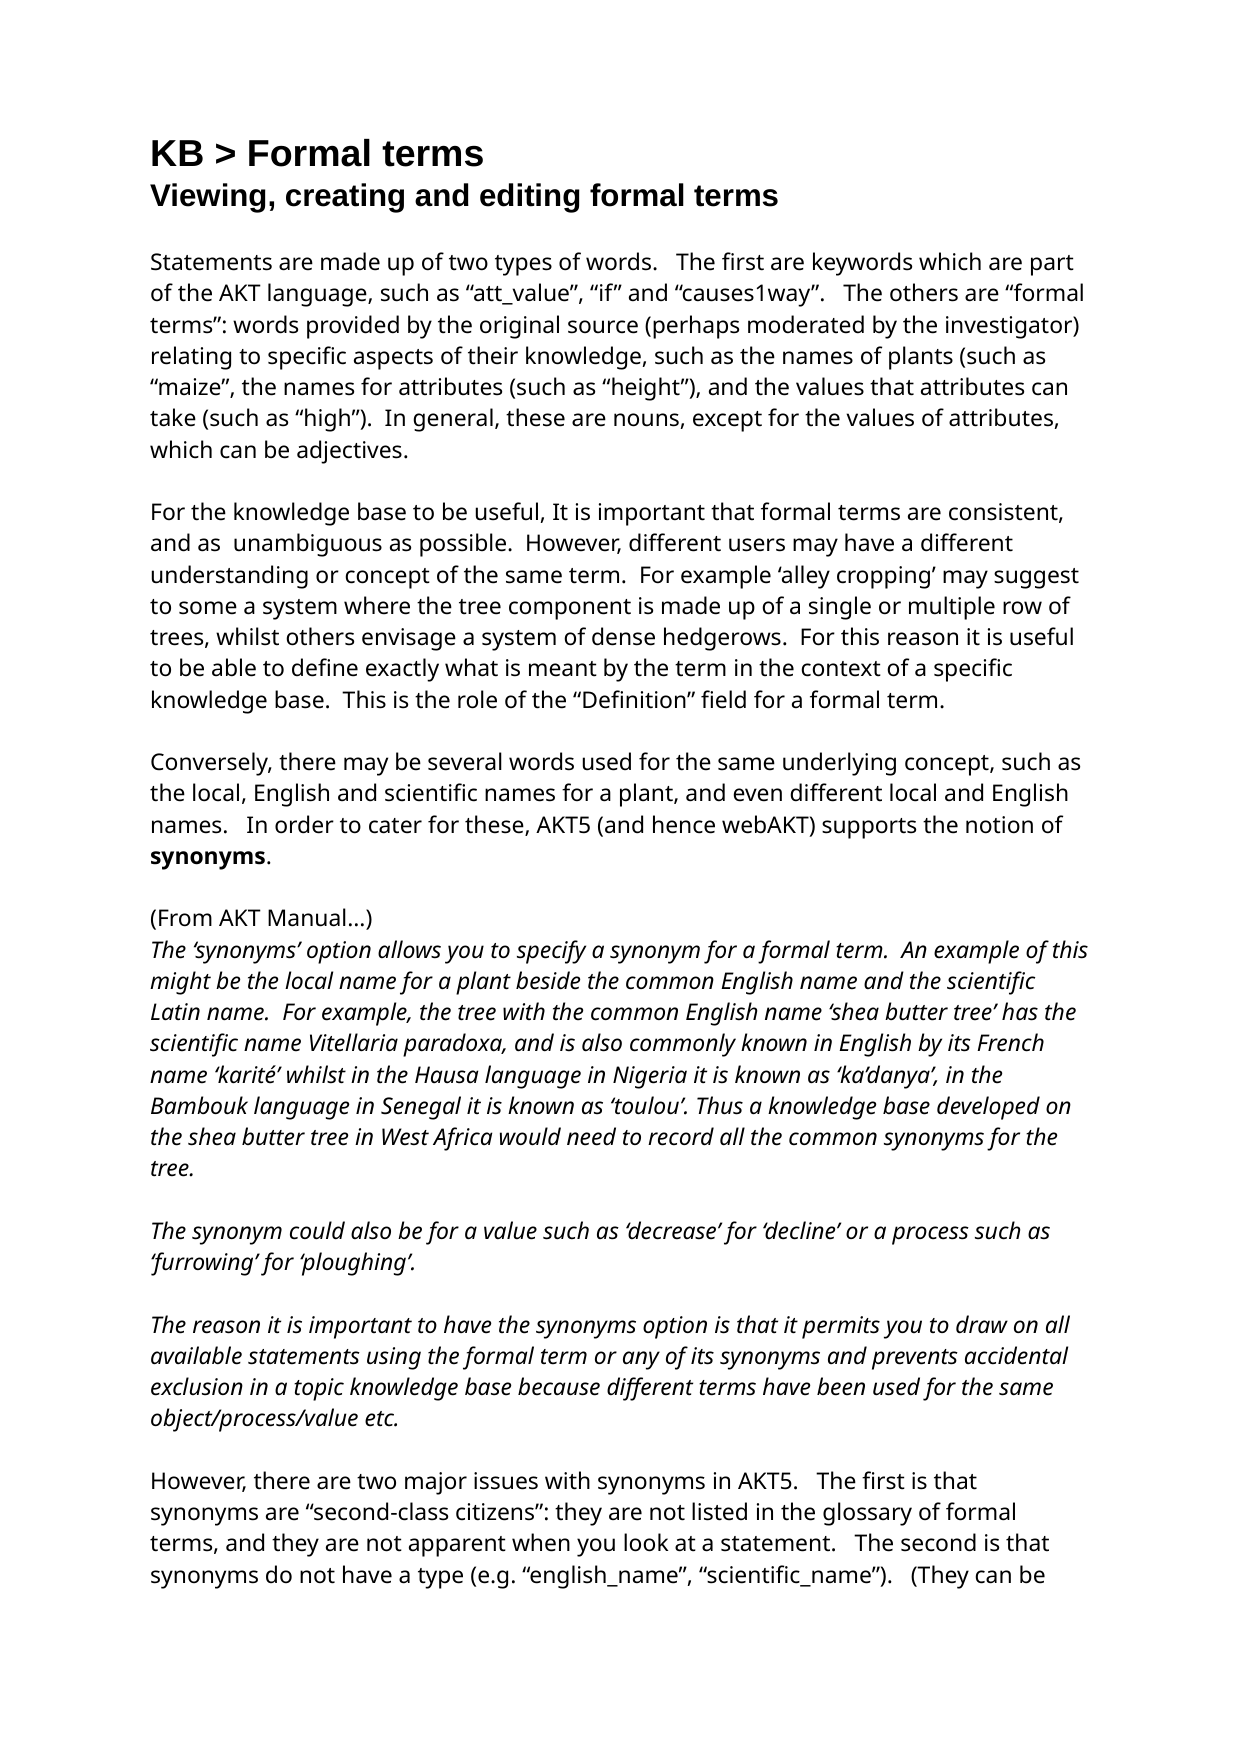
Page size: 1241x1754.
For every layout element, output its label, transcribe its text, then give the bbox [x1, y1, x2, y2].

text However, there are two major issues with synonyms in AKT5. The first is that synonyms are “second-class citizens”: they are not listed in the glossary of formal terms, and they are not apparent when you look at a statement. The second is that synonyms do not have a type (e.g. “english_name”, “scientific_name”). (They can be [150, 1465, 1090, 1590]
text Conversely, there may be several words used for the same underlying concept, such as the local, English and scientific names for a plant, and even different local and English names. In order to cater for these, AKT5 (and hence webAKT) supports the notion of synonyms. [150, 746, 1090, 871]
text Statements are made up of two types of words. The first are keywords which are part of the AKT language, such as “att_value”, “if” and “causes1way”. The others are “formal terms”: words provided by the original source (perhaps moderated by the investigator) relating to specific aspects of their knowledge, such as the names of plants (such as “maize”, the names for attributes (such as “height”), and the values that attributes can take (such as “high”). In general, these are nouns, except for the values of attributes, which can be adjectives. [150, 246, 1090, 465]
text For the knowledge base to be useful, It is important that formal terms are consistent, and as unambiguous as possible. However, different users may have a different understanding or concept of the same term. For example ‘alley cropping’ may suggest to some a system where the tree component is made up of a single or multiple row of trees, whilst others envisage a system of dense hedgerows. For this reason it is useful to be able to define exactly what is meant by the term in the context of a specific knowledge base. This is the role of the “Definition” field for a formal term. [150, 496, 1090, 715]
text The reason it is important to have the synonyms option is that it permits you to draw on all available statements using the formal term or any of its synonyms and prevents accidental exclusion in a topic knowledge base because different terms have been used for the same object/process/value etc. [150, 1309, 1090, 1434]
subtitle KB > Formal terms [150, 131, 1090, 174]
text The ‘synonyms’ option allows you to specify a synonym for a formal term. An example of this might be the local name for a plant beside the common English name and the scientific Latin name. For example, the tree with the common English name ‘shea butter tree’ has the scientific name Vitellaria paradoxa, and is also commonly known in English by its French name ‘karité’ whilst in the Hausa language in Nigeria it is known as ‘ka’danya’, in the Bambouk language in Senegal it is known as ‘toulou’. Thus a knowledge base developed on the shea butter tree in West Africa would need to record all the common synonyms for the tree. [150, 934, 1090, 1184]
text (From AKT Manual…) [150, 902, 1090, 934]
subtitle Viewing, creating and editing formal terms [150, 177, 1090, 213]
text The synonym could also be for a value such as ‘decrease’ for ‘decline’ or a process such as ‘furrowing’ for ‘ploughing’. [150, 1215, 1090, 1277]
